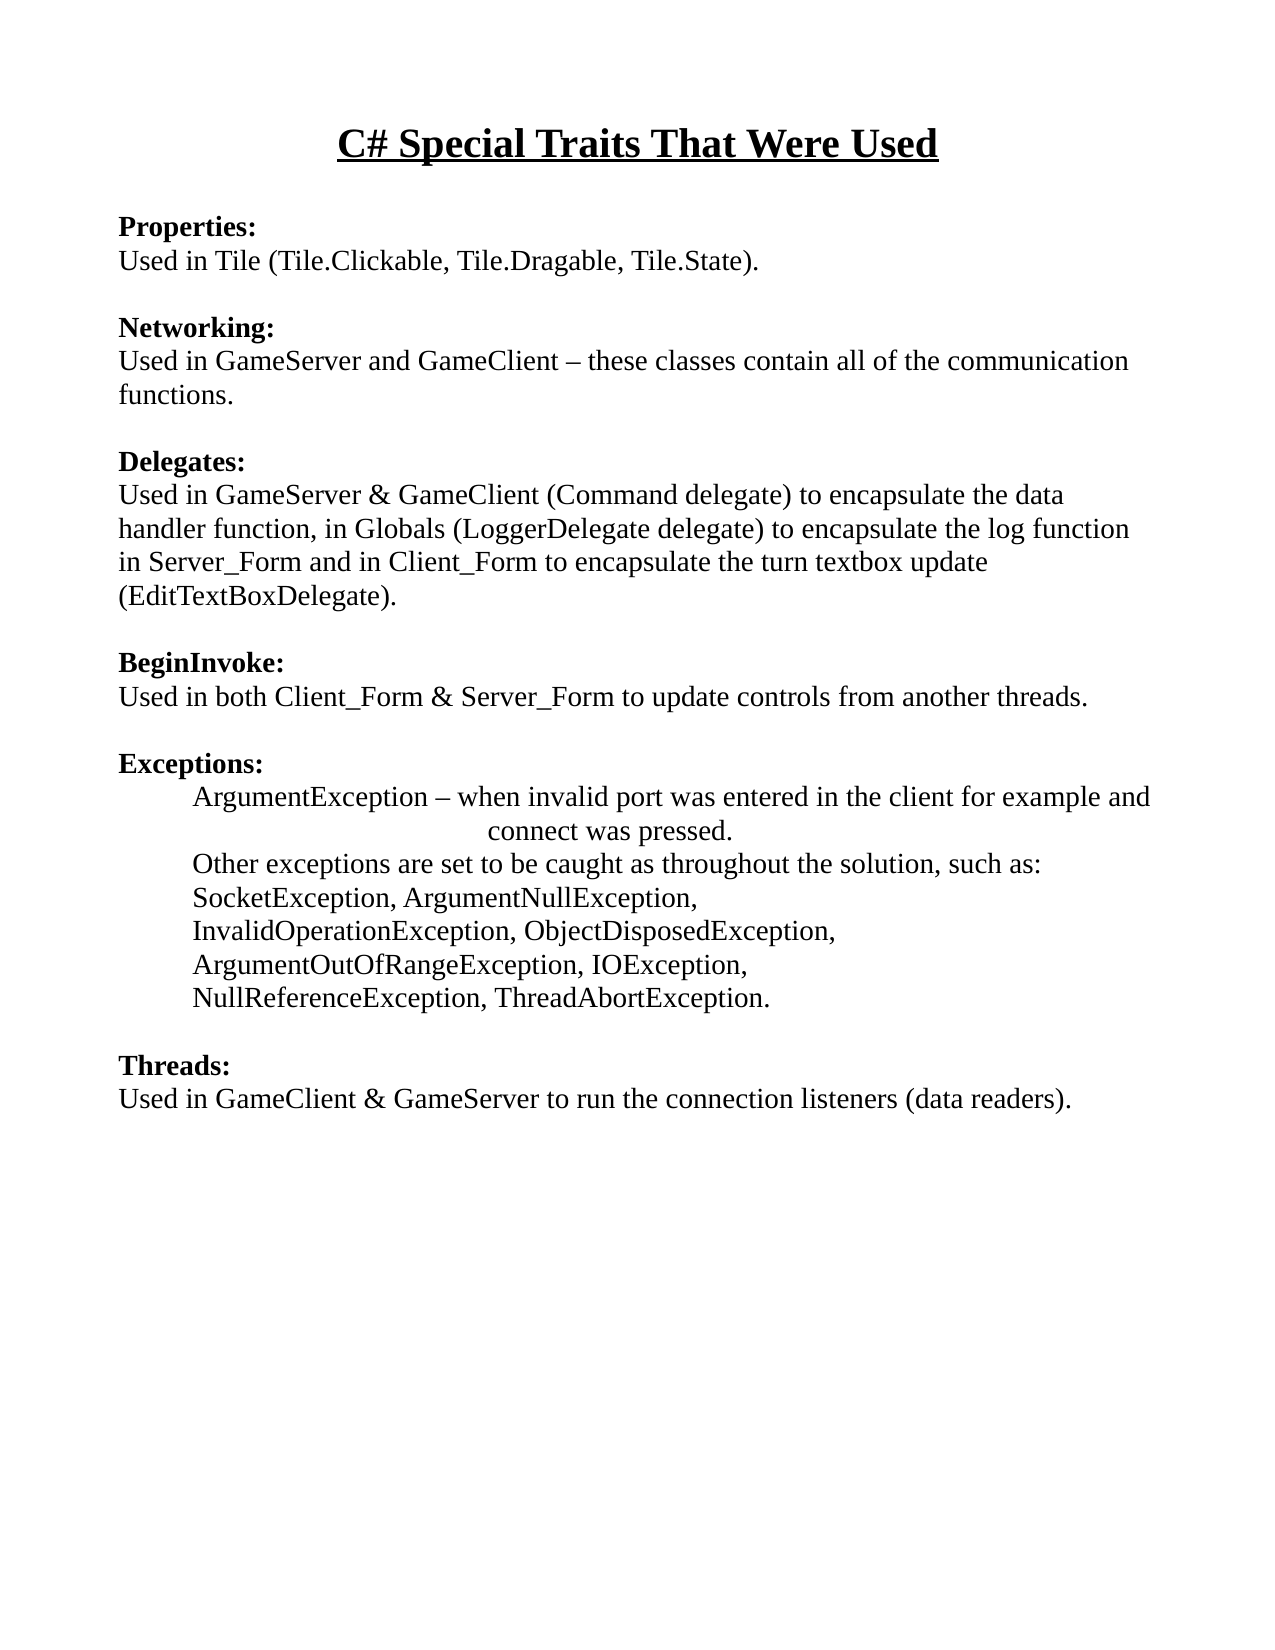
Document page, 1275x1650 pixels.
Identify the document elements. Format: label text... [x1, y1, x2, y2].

text ArgumentOutOfRangeException, IOException, [118, 947, 1157, 981]
text Properties: [118, 209, 1157, 243]
text Used in GameClient & GameServer to run the connection listeners (data readers). [118, 1081, 1157, 1115]
text ArgumentException – when invalid port was entered in the client for example and [118, 779, 1157, 813]
text connect was pressed. [118, 813, 1157, 846]
text NullReferenceException, ThreadAbortException. [118, 981, 1157, 1014]
text Networking: [118, 310, 1157, 343]
text Threads: [118, 1048, 1157, 1081]
text Other exceptions are set to be caught as throughout the solution, such as: [118, 846, 1157, 880]
text C# Special Traits That Were Used [118, 118, 1157, 166]
text InvalidOperationException, ObjectDisposedException, [118, 913, 1157, 947]
text Used in both Client_Form & Server_Form to update controls from another threads. [118, 679, 1157, 712]
text Used in GameServer & GameClient (Command delegate) to encapsulate the data handler function, in Globals (LoggerDelegate delegate) to encapsulate the log function in Server_Form and in Client_Form to encapsulate the turn textbox update (EditTextBoxDelegate). [118, 477, 1157, 612]
text Used in GameServer and GameClient – these classes contain all of the communication functions. [118, 343, 1157, 410]
text Used in Tile (Tile.Clickable, Tile.Dragable, Tile.State). [118, 243, 1157, 276]
text Delegates: [118, 444, 1157, 477]
text SocketException, ArgumentNullException, [118, 880, 1157, 913]
text BeginInvoke: [118, 645, 1157, 679]
text Exceptions: [118, 746, 1157, 779]
